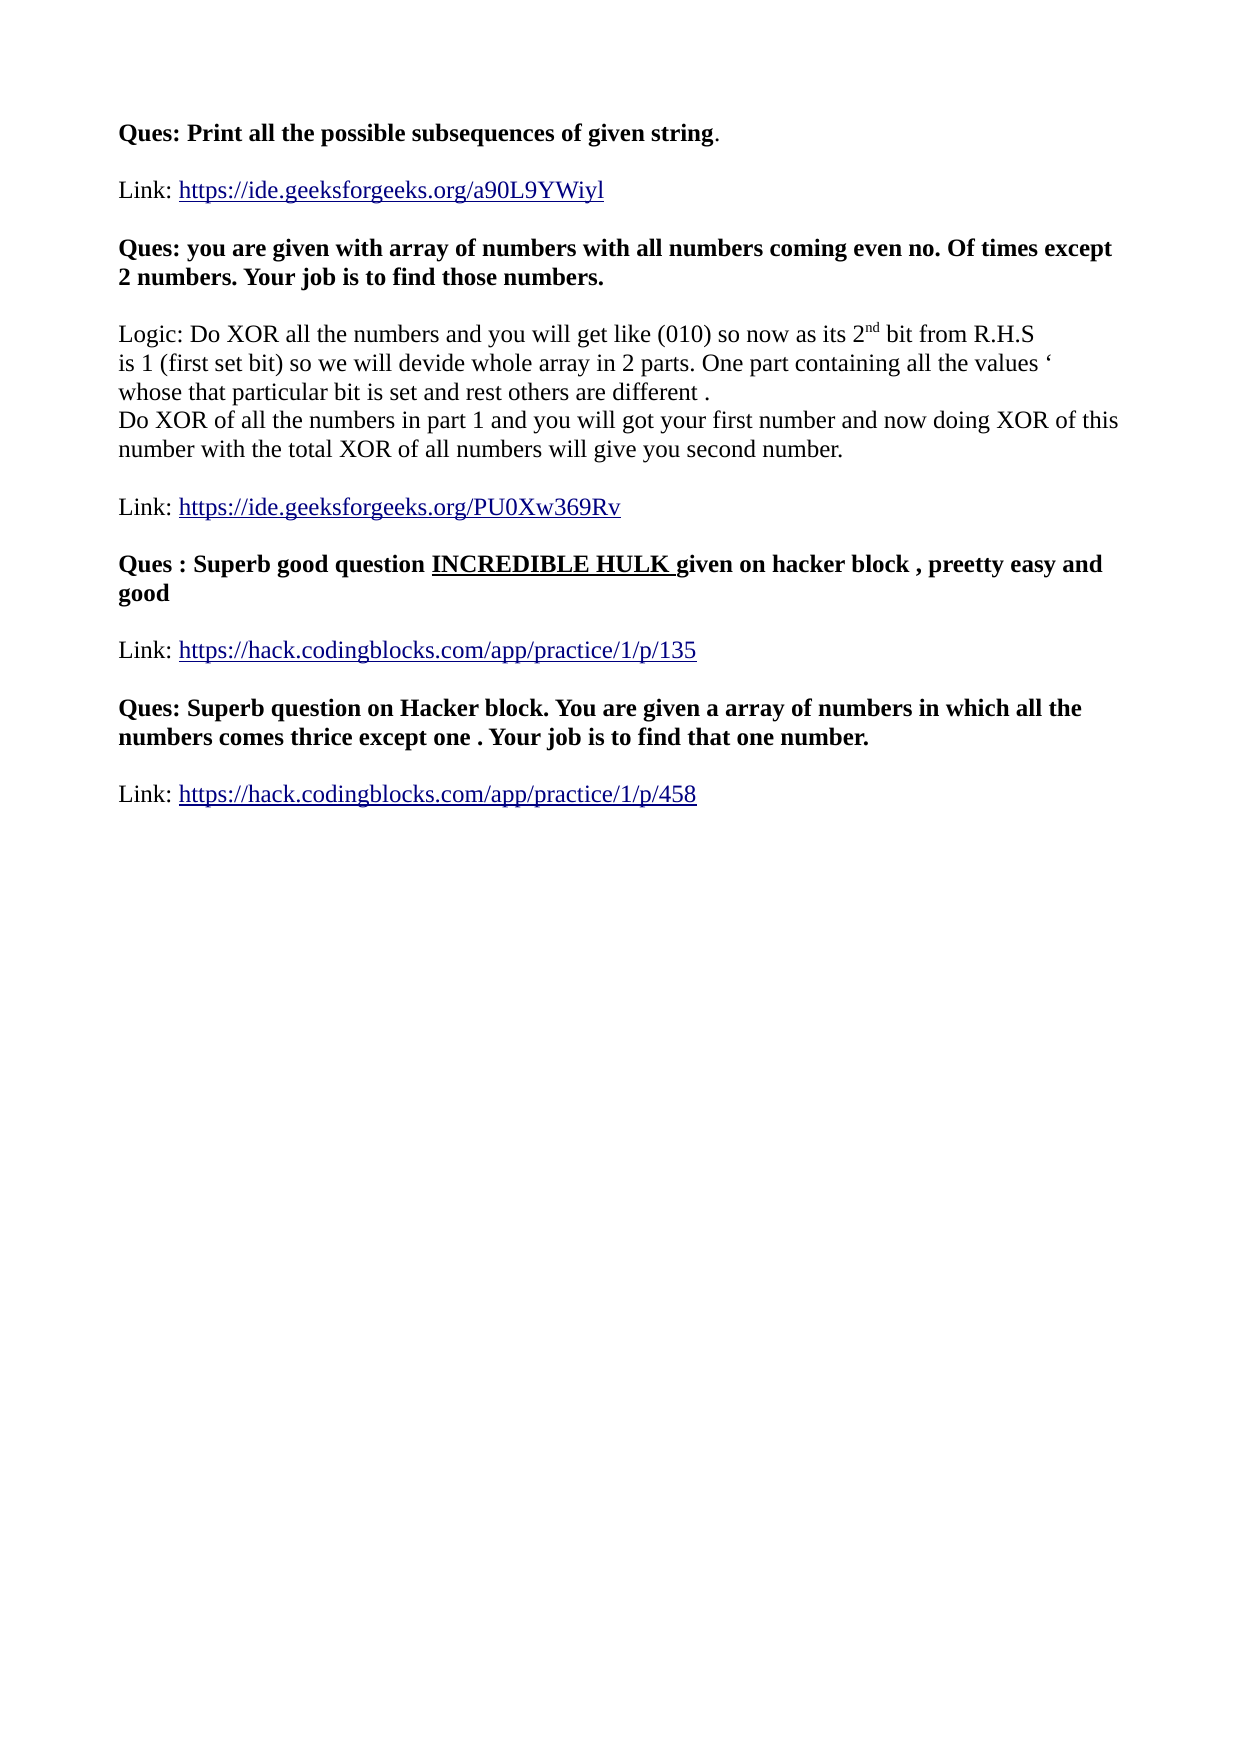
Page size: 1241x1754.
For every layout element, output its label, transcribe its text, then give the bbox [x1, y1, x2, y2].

text Ques: Print all the possible subsequences of given string. [118, 118, 1122, 147]
text Link: https://ide.geeksforgeeks.org/a90L9YWiyl [118, 176, 1122, 204]
text Do XOR of all the numbers in part 1 and you will got your first number and now doing XOR of this number with the total XOR of all numbers will give you second number. [118, 406, 1122, 463]
text Logic: Do XOR all the numbers and you will get like (010) so now as its 2nd bit from R.H.S [118, 319, 1122, 348]
text Link: https://ide.geeksforgeeks.org/PU0Xw369Rv [118, 492, 1122, 521]
text Ques: you are given with array of numbers with all numbers coming even no. Of times except 2 numbers. Your job is to find those numbers. [118, 233, 1122, 291]
text Ques: Superb question on Hacker block. You are given a array of numbers in which all the numbers comes thrice except one . Your job is to find that one number. [118, 693, 1122, 751]
text is 1 (first set bit) so we will devide whole array in 2 parts. One part containing all the values ‘ [118, 348, 1122, 377]
text Link: https://hack.codingblocks.com/app/practice/1/p/458 [118, 779, 1122, 808]
text Ques : Superb good question INCREDIBLE HULK given on hacker block , preetty easy and good [118, 549, 1122, 607]
text whose that particular bit is set and rest others are different . [118, 377, 1122, 406]
text Link: https://hack.codingblocks.com/app/practice/1/p/135 [118, 636, 1122, 664]
